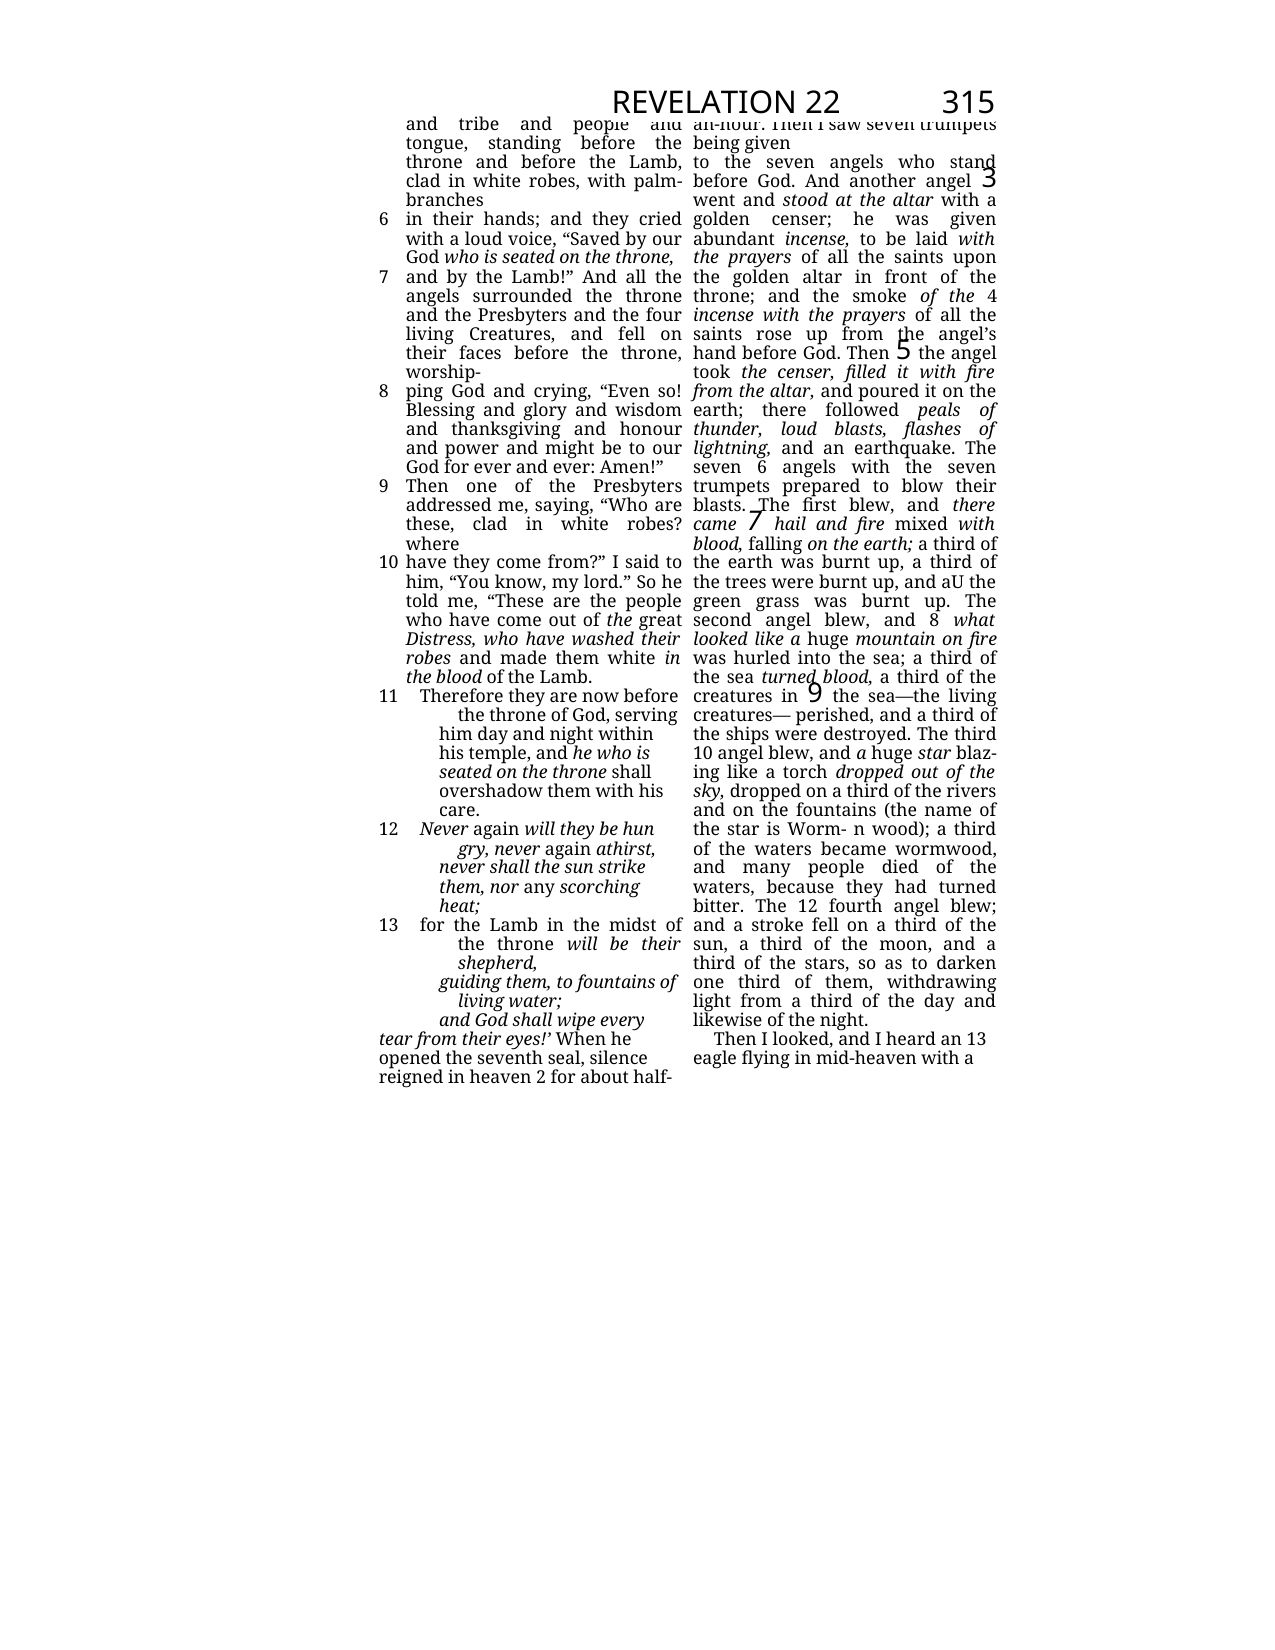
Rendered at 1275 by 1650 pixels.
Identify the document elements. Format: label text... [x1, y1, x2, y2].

text to the seven angels who stand before God. And another angel 3 went and stood at the altar with a golden censer; he was given abundant incense, to be laid with the prayers of all the saints upon the golden altar in front of the throne; and the smoke of the 4 incense with the prayers of all the saints rose up from the angel’s hand before God. Then 5 the angel took the censer, filled it with fire from the altar, and poured it on the earth; there fol­lowed peals of thunder, loud blasts, flashes of lightning, and an earthquake. The seven 6 angels with the seven trumpets prepared to blow their blasts. The first blew, and there came 7 hail and fire mixed with blood, falling on the earth; a third of the earth was burnt up, a third of the trees were burnt up, and aU the green grass was burnt up. The second angel blew, and 8 what looked like a huge moun­tain on fire was hurled into the sea; a third of the sea turned blood, a third of the creatures in 9 the sea—the living creatures— perished, and a third of the ships were destroyed. The third 10 angel blew, and a huge star blaz­ing like a torch dropped out of the sky, dropped on a third of the rivers and on the fountains (the name of the star is Worm- n wood); a third of the waters be­came wormwood, and many peo­ple died of the waters, because they had turned bitter. The 12 fourth angel blew; and a stroke fell on a third of the sun, a third of the moon, and a third of the stars, so as to darken one third of them, withdrawing light from a third of the day and likewise of the night. [693, 153, 997, 1030]
list for the Lamb in the midst of the throne will be their shepherd, [378, 916, 682, 973]
list and by the Lamb!” And all the angels surrounded the throne and the Presbyters and the four living Creatures, and fell on their faces before the throne, worship- [378, 268, 682, 382]
list Then one of the Presbyters addressed me, saying, “Who are these, clad in white robes? where [378, 477, 682, 554]
list ping God and crying, “Even so! Blessing and glory and wisdom and thanksgiving and honour and power and might be to our God for ever and ever: Amen!” [378, 382, 682, 477]
list in their hands; and they cried with a loud voice, “Saved by our God who is seated on the throne, [378, 211, 682, 268]
list Therefore they are now before [378, 687, 682, 706]
text gry, never again athirst, never shall the sun strike them, nor any scorching heat; [439, 840, 682, 916]
text and God shall wipe every tear from their eyes!’ When he opened the seventh seal, silence reigned in heaven 2 for about half- [378, 1011, 682, 1087]
text and tribe and people and tongue, standing before the throne and before the Lamb, clad in white robes, with palm-branches [406, 115, 682, 211]
text an-hour. Then I saw seven trumpets being given [693, 115, 997, 153]
list Never again will they be hun­ [378, 821, 682, 840]
list have they come from?” I said to him, “You know, my lord.” So he told me, “These are the people who have come out of the great Distress, who have washed their robes and made them white in the blood of the Lamb. [378, 554, 682, 687]
text guiding them, to fountains of living water; [439, 973, 682, 1011]
text Then I looked, and I heard an 13 eagle flying in mid-heaven with a [693, 1030, 997, 1068]
text the throne of God, serving him day and night within his temple, and he who is seated on the throne shall overshadow them with his care. [439, 706, 682, 821]
